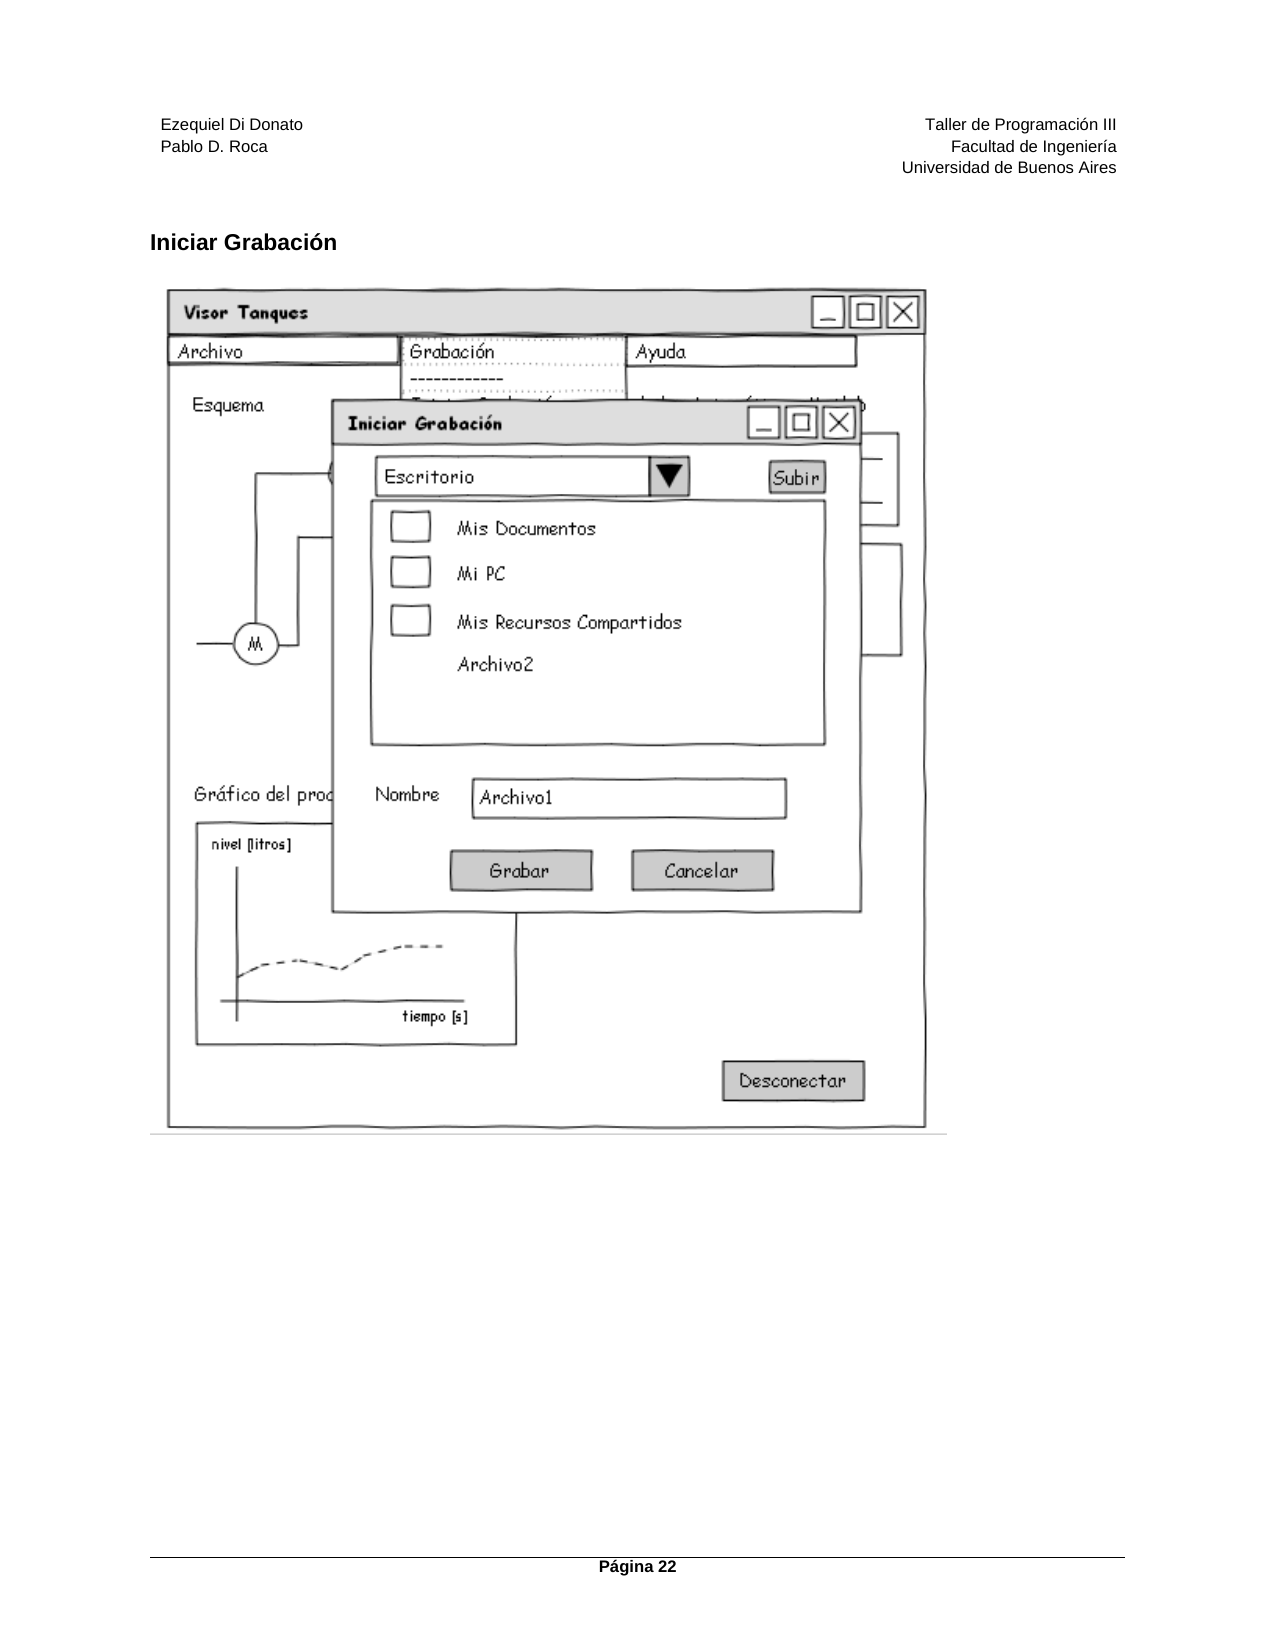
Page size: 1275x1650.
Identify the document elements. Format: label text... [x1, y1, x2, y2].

picture [150, 274, 947, 1150]
text Iniciar Grabación [150, 230, 1125, 256]
